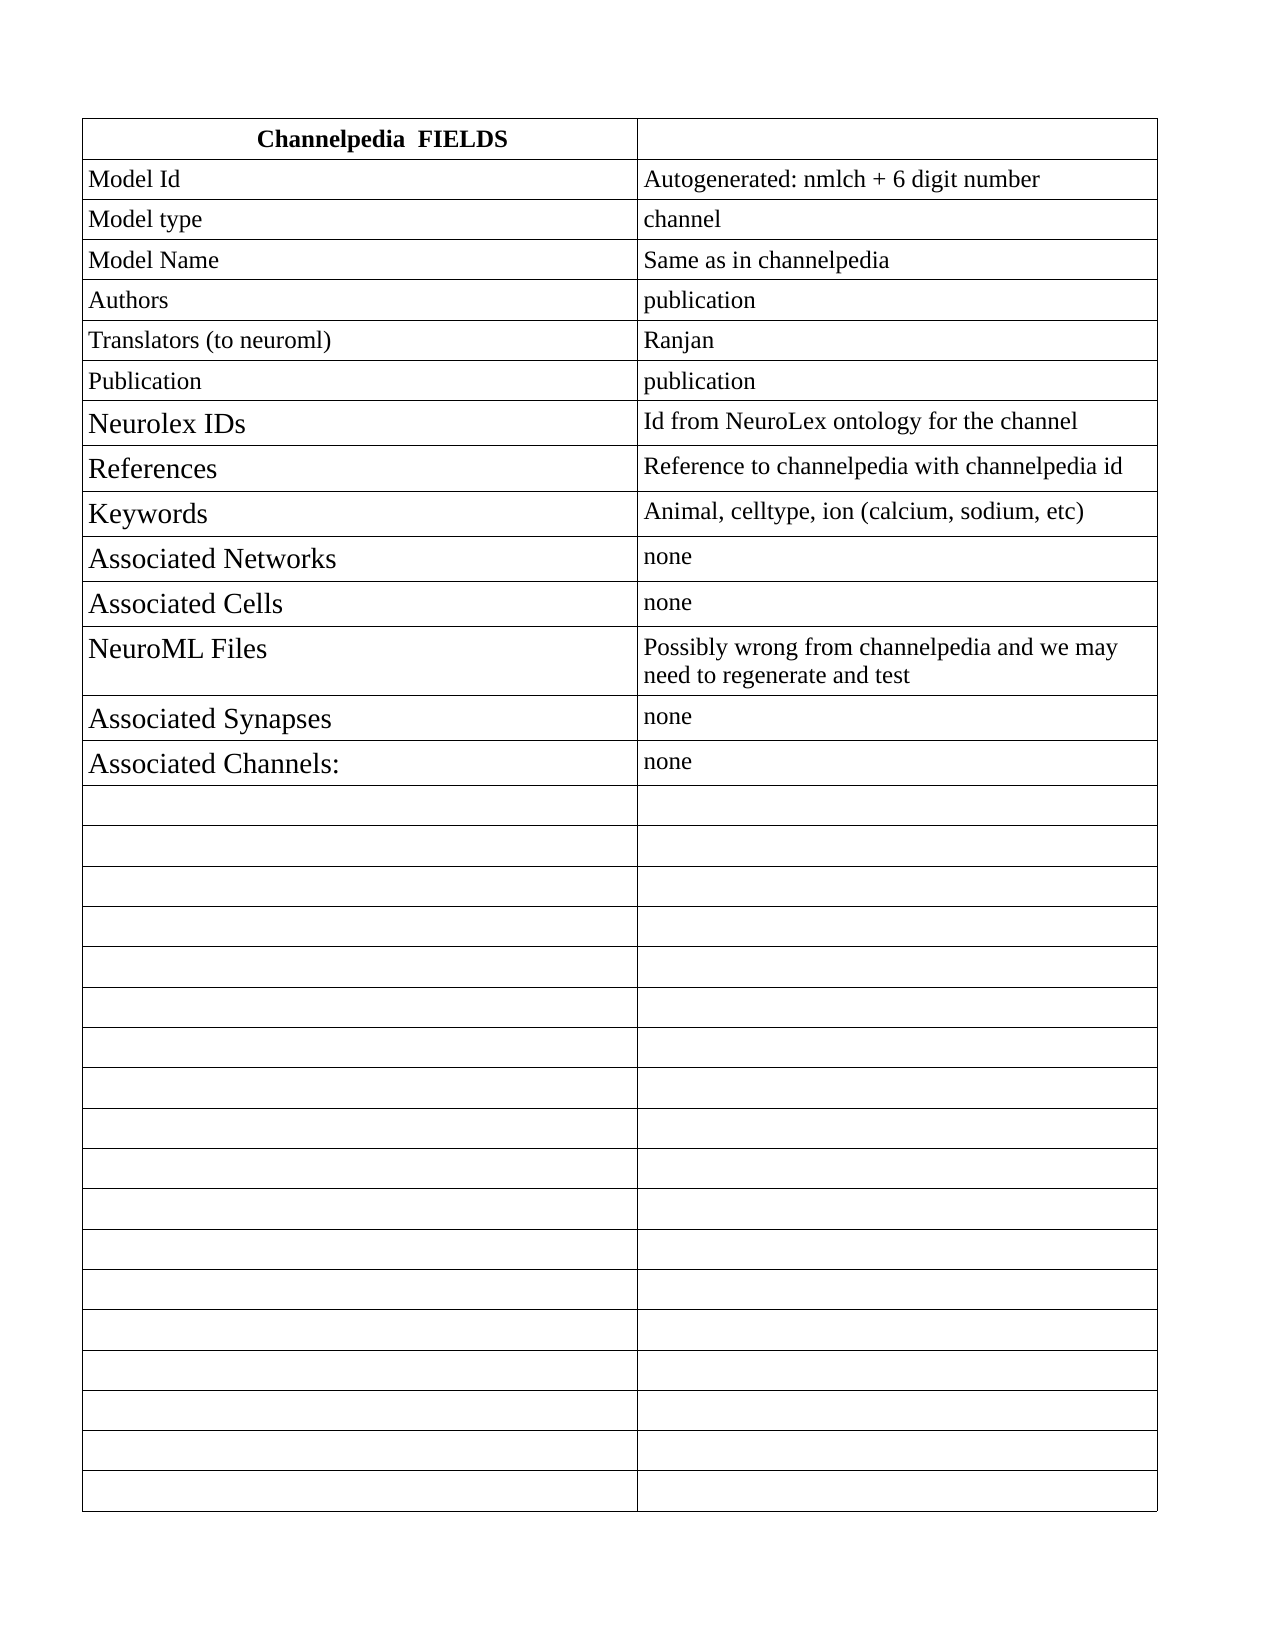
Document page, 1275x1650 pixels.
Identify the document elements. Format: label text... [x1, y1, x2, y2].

table_cell [638, 1310, 1157, 1349]
table_cell Publication [83, 361, 637, 400]
table_cell [83, 1109, 637, 1148]
table_cell [638, 1270, 1157, 1309]
table_cell [83, 1391, 637, 1430]
table_cell [638, 786, 1157, 825]
table_cell none [638, 741, 1157, 785]
table_cell Associated Networks [83, 537, 637, 581]
table_cell [83, 1230, 637, 1269]
table_cell [638, 867, 1157, 906]
table_cell Reference to channelpedia with channelpedia id [638, 446, 1157, 491]
table_cell Same as in channelpedia [638, 240, 1157, 279]
table_cell [83, 947, 637, 987]
table_cell Associated Synapses [83, 696, 637, 740]
table_cell Animal, celltype, ion (calcium, sodium, etc) [638, 492, 1157, 536]
table_cell NeuroML Files [83, 627, 637, 695]
table_cell [638, 1189, 1157, 1228]
table_cell [83, 1028, 637, 1067]
table_cell [638, 988, 1157, 1027]
table_cell [638, 1109, 1157, 1148]
table_cell Ranjan [638, 321, 1157, 360]
table_cell [638, 907, 1157, 946]
table_cell Autogenerated: nmlch + 6 digit number [638, 160, 1157, 199]
table_cell [83, 826, 637, 866]
table_cell [83, 907, 637, 946]
table_cell Possibly wrong from channelpedia and we may need to regenerate and test [638, 627, 1157, 695]
table_cell [638, 1471, 1157, 1511]
table_cell [83, 1351, 637, 1390]
table_cell Translators (to neuroml) [83, 321, 637, 360]
table_cell [638, 1351, 1157, 1390]
table_header [638, 119, 1157, 158]
table_cell publication [638, 280, 1157, 320]
table_header Channelpedia FIELDS [83, 119, 637, 158]
table_cell [83, 1189, 637, 1228]
table_cell [83, 1431, 637, 1470]
table_cell [638, 1391, 1157, 1430]
table_cell [83, 867, 637, 906]
table_cell Associated Channels: [83, 741, 637, 785]
table_cell [83, 1149, 637, 1188]
table_cell Model Name [83, 240, 637, 279]
table_cell [83, 1068, 637, 1108]
table_cell Model type [83, 200, 637, 239]
table_cell publication [638, 361, 1157, 400]
table_cell [638, 1028, 1157, 1067]
table_cell [83, 786, 637, 825]
table_cell [83, 1270, 637, 1309]
table_cell [638, 1431, 1157, 1470]
table_cell Id from NeuroLex ontology for the channel [638, 401, 1157, 445]
table_cell Authors [83, 280, 637, 320]
table_cell [638, 826, 1157, 866]
table_cell [638, 947, 1157, 987]
table_cell none [638, 582, 1157, 626]
table_cell Associated Cells [83, 582, 637, 626]
table_cell [638, 1149, 1157, 1188]
table_cell Keywords [83, 492, 637, 536]
table_cell Neurolex IDs [83, 401, 637, 445]
table_cell References [83, 446, 637, 491]
table_cell none [638, 696, 1157, 740]
table_cell [83, 1310, 637, 1349]
table_cell none [638, 537, 1157, 581]
table_cell [638, 1068, 1157, 1108]
table_cell channel [638, 200, 1157, 239]
table_cell Model Id [83, 160, 637, 199]
table_cell [638, 1230, 1157, 1269]
table_cell [83, 1471, 637, 1511]
table_cell [83, 988, 637, 1027]
